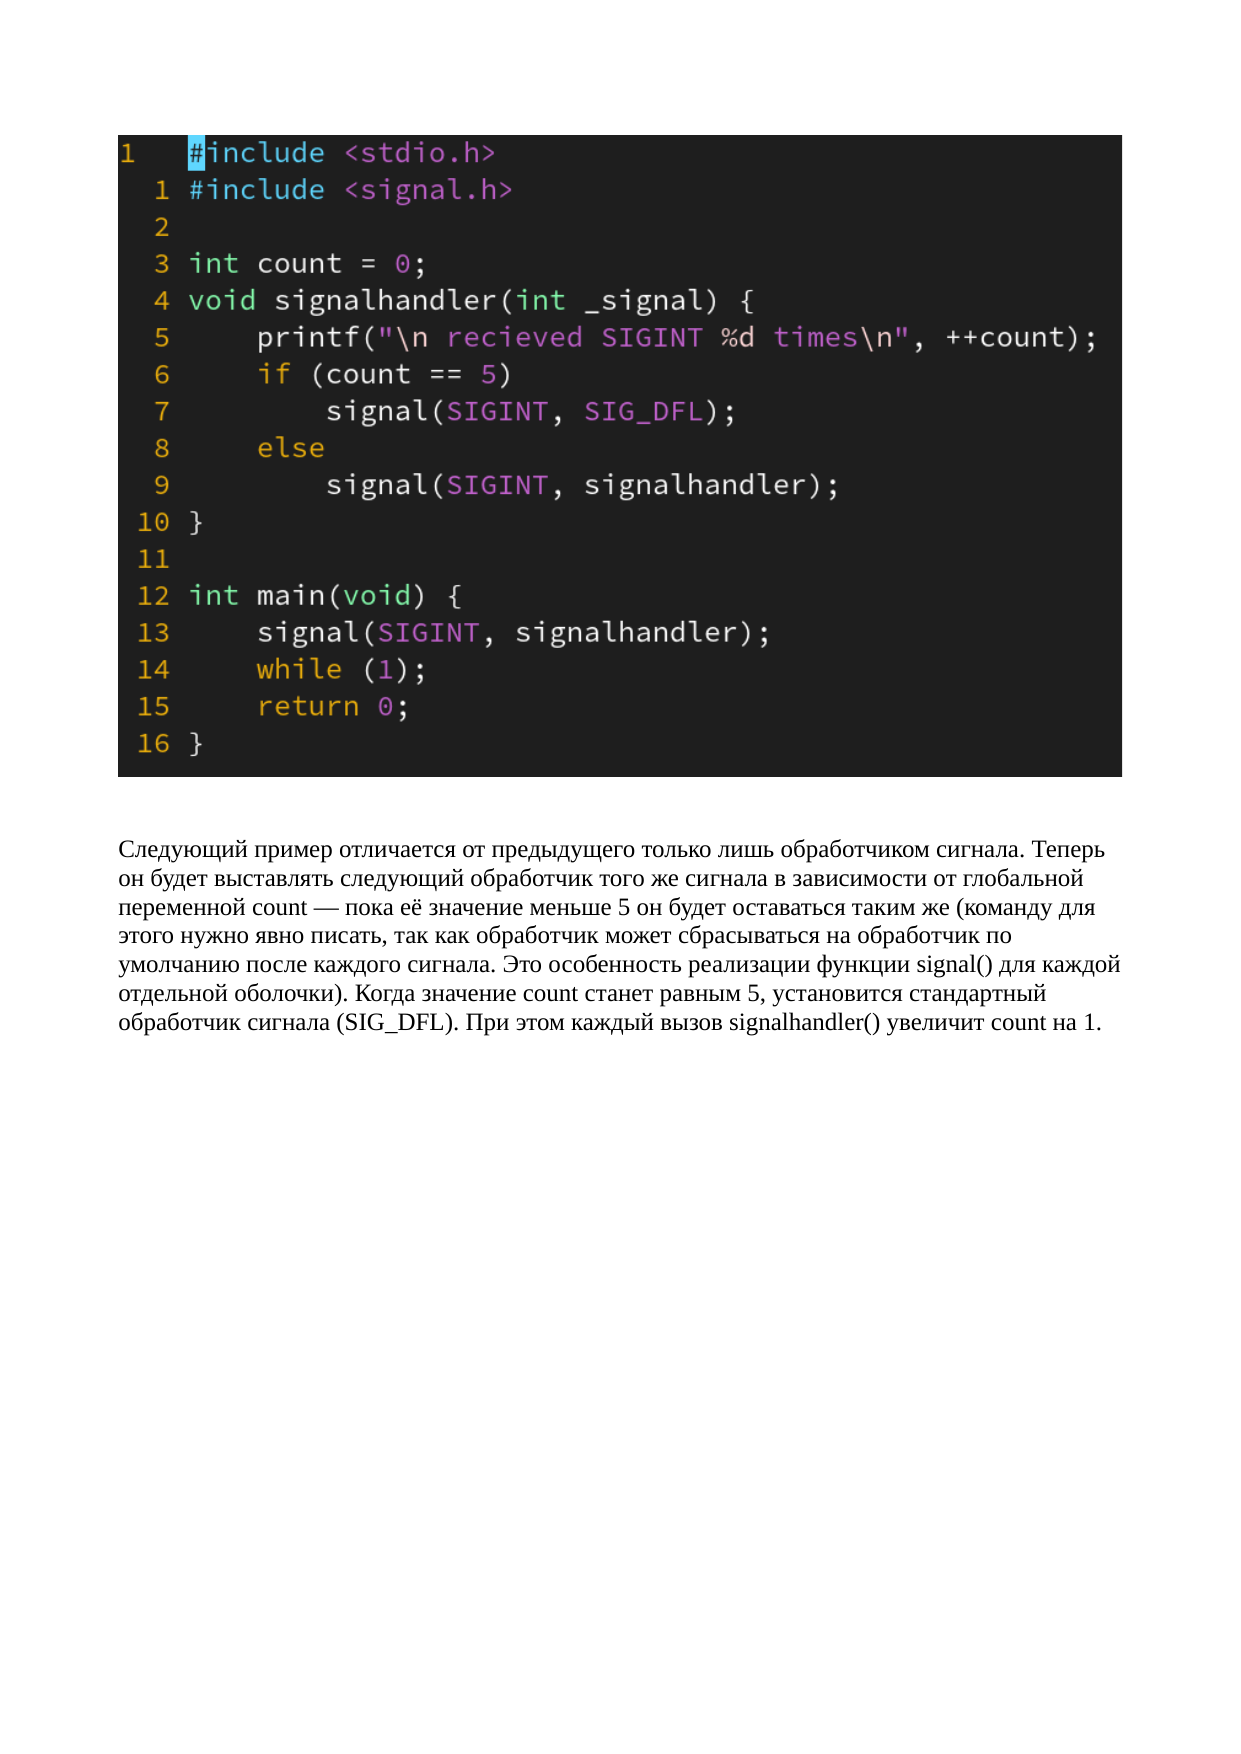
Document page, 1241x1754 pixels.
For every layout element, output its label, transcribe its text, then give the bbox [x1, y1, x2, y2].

picture [118, 135, 1123, 777]
text Следующий пример отличается от предыдущего только лишь обработчиком сигнала. Теперь он будет выставлять следующий обработчик того же сигнала в зависимости от глобальной переменной count — пока её значение меньше 5 он будет оставаться таким же (команду для этого нужно явно писать, так как обработчик может сбрасываться на обработчик по умолчанию после каждого сигнала. Это особенность реализации функции signal() для каждой отдельной оболочки). Когда значение count станет равным 5, установится стандартный обработчик сигнала (SIG_DFL). При этом каждый вызов signalhandler() увеличит count на 1. [118, 834, 1122, 1036]
